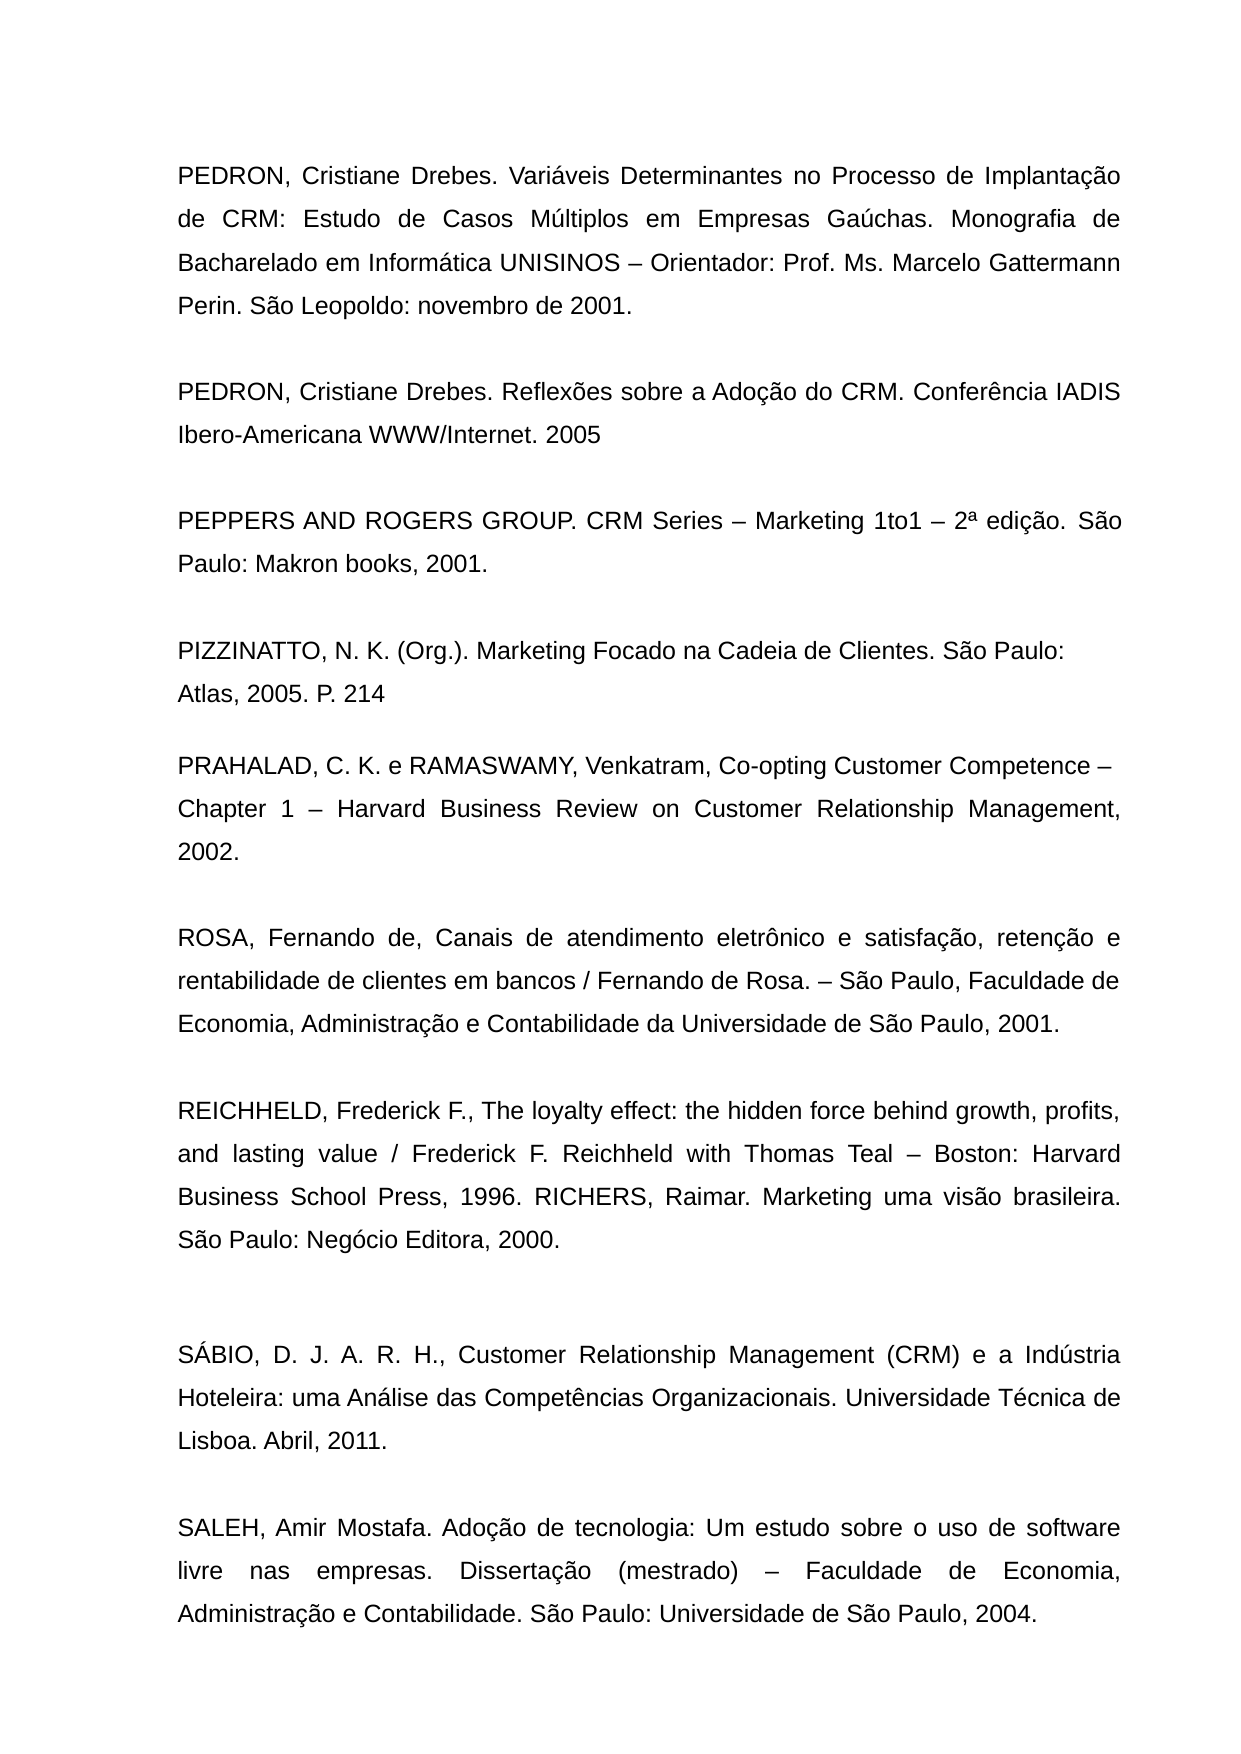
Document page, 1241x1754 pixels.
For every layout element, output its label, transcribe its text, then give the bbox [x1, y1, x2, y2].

text Atlas, 2005. P. 214 [177, 679, 1122, 707]
text ROSA, Fernando de, Canais de atendimento eletrônico e satisfação, retenção e rentabilidade de clientes em bancos / Fernando de Rosa. – São Paulo, Faculdade de Economia, Administração e Contabilidade da Universidade de São Paulo, 2001. [177, 923, 1122, 1038]
text PEDRON, Cristiane Drebes. Reflexões sobre a Adoção do CRM. Conferência IADIS Ibero-Americana WWW/Internet. 2005 [177, 377, 1122, 449]
text PIZZINATTO, N. K. (Org.). Marketing Focado na Cadeia de Clientes. São Paulo: [177, 636, 1122, 664]
text SALEH, Amir Mostafa. Adoção de tecnologia: Um estudo sobre o uso de software livre nas empresas. Dissertação (mestrado) – Faculdade de Economia, Administração e Contabilidade. São Paulo: Universidade de São Paulo, 2004. [177, 1512, 1122, 1627]
text PRAHALAD, C. K. e RAMASWAMY, Venkatram, Co-opting Customer Competence – [177, 751, 1122, 779]
text SÁBIO, D. J. A. R. H., Customer Relationship Management (CRM) e a Indústria Hoteleira: uma Análise das Competências Organizacionais. Universidade Técnica de Lisboa. Abril, 2011. [177, 1340, 1122, 1455]
text PEPPERS AND ROGERS GROUP. CRM Series – Marketing 1to1 – 2ª edição. São Paulo: Makron books, 2001. [177, 506, 1122, 578]
text PEDRON, Cristiane Drebes. Variáveis Determinantes no Processo de Implantação de CRM: Estudo de Casos Múltiplos em Empresas Gaúchas. Monografia de Bacharelado em Informática UNISINOS – Orientador: Prof. Ms. Marcelo Gattermann Perin. São Leopoldo: novembro de 2001. [177, 161, 1122, 319]
text REICHHELD, Frederick F., The loyalty effect: the hidden force behind growth, profits, and lasting value / Frederick F. Reichheld with Thomas Teal – Boston: Harvard Business School Press, 1996. RICHERS, Raimar. Marketing uma visão brasileira. São Paulo: Negócio Editora, 2000. [177, 1096, 1122, 1254]
text Chapter 1 – Harvard Business Review on Customer Relationship Management, 2002. [177, 794, 1122, 866]
